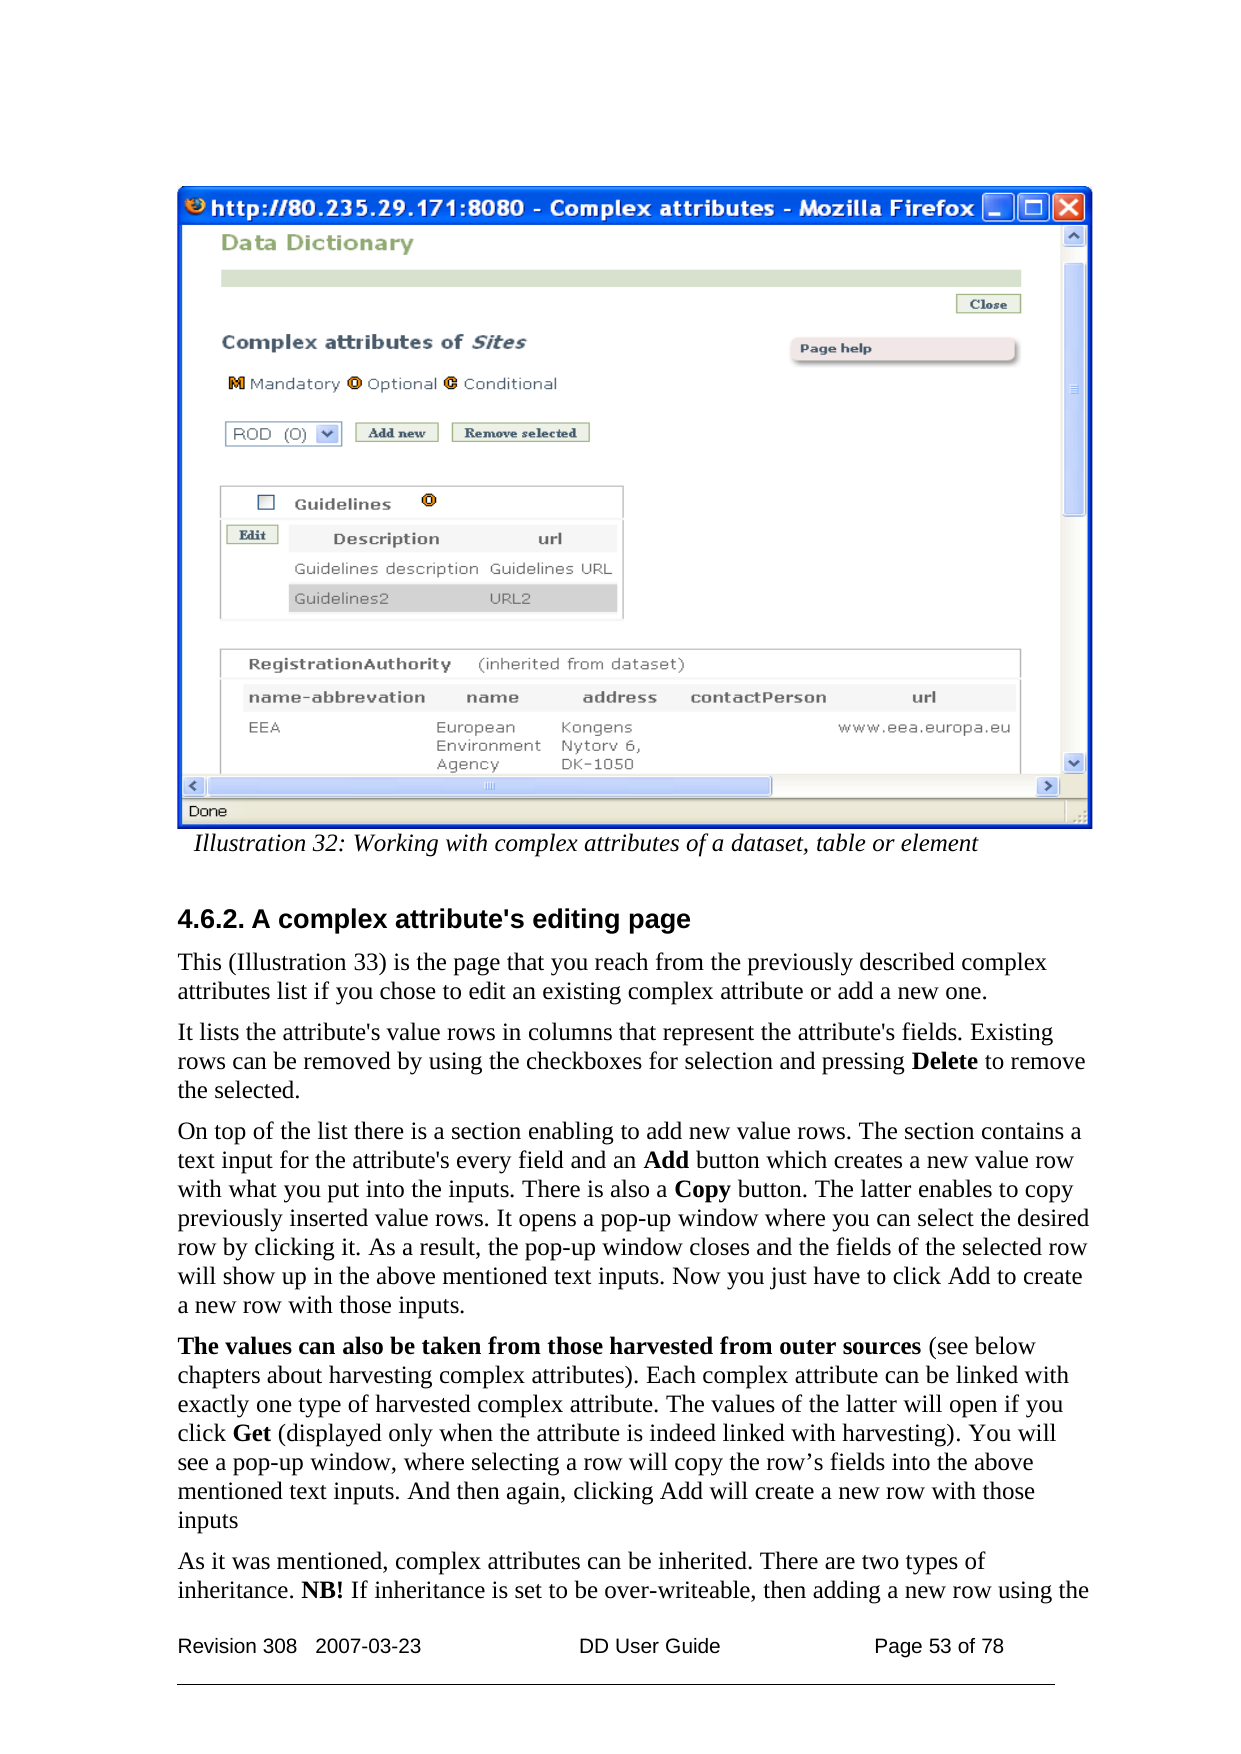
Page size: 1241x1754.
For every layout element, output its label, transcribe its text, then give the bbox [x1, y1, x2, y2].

text It lists the attribute's value rows in columns that represent the attribute's fields. Existing rows can be removed by using the checkboxes for selection and pressing Delete to remove the selected. [177, 1017, 1092, 1104]
text On top of the list there is a section enabling to add new value rows. The section contains a text input for the attribute's every field and an Add button which creates a new value row with what you put into the inputs. There is also a Copy button. The latter enables to copy previously inserted value rows. It opens a pop-up window where you can select the desired row by clicking it. As a result, the pop-up window closes and the fields of the selected row will show up in the above mentioned text inputs. Now you just have to click Add to create a new row with those inputs. [177, 1116, 1092, 1319]
text As it was mentioned, complex attributes can be inherited. There are two types of inheritance. NB! If inheritance is set to be over-writeable, then adding a new row using the [177, 1546, 1092, 1604]
subtitle A complex attribute's editing page [177, 903, 1092, 934]
text The values can also be taken from those harvested from outer sources (see below chapters about harvesting complex attributes). Each complex attribute can be linked with exactly one type of harvested complex attribute. The values of the latter will open if you click Get (displayed only when the attribute is indeed linked with harvesting). You will see a pop-up window, where selecting a row will copy the row’s fields into the above mentioned text inputs. And then again, clicking Add will create a new row with those inputs [177, 1331, 1092, 1534]
text Illustration 32: Working with complex attributes of a dataset, table or element [194, 829, 1076, 857]
picture [177, 186, 1093, 829]
text This (Illustration 33) is the page that you reach from the previously described complex attributes list if you chose to edit an existing complex attribute or add a new one. [177, 947, 1092, 1005]
